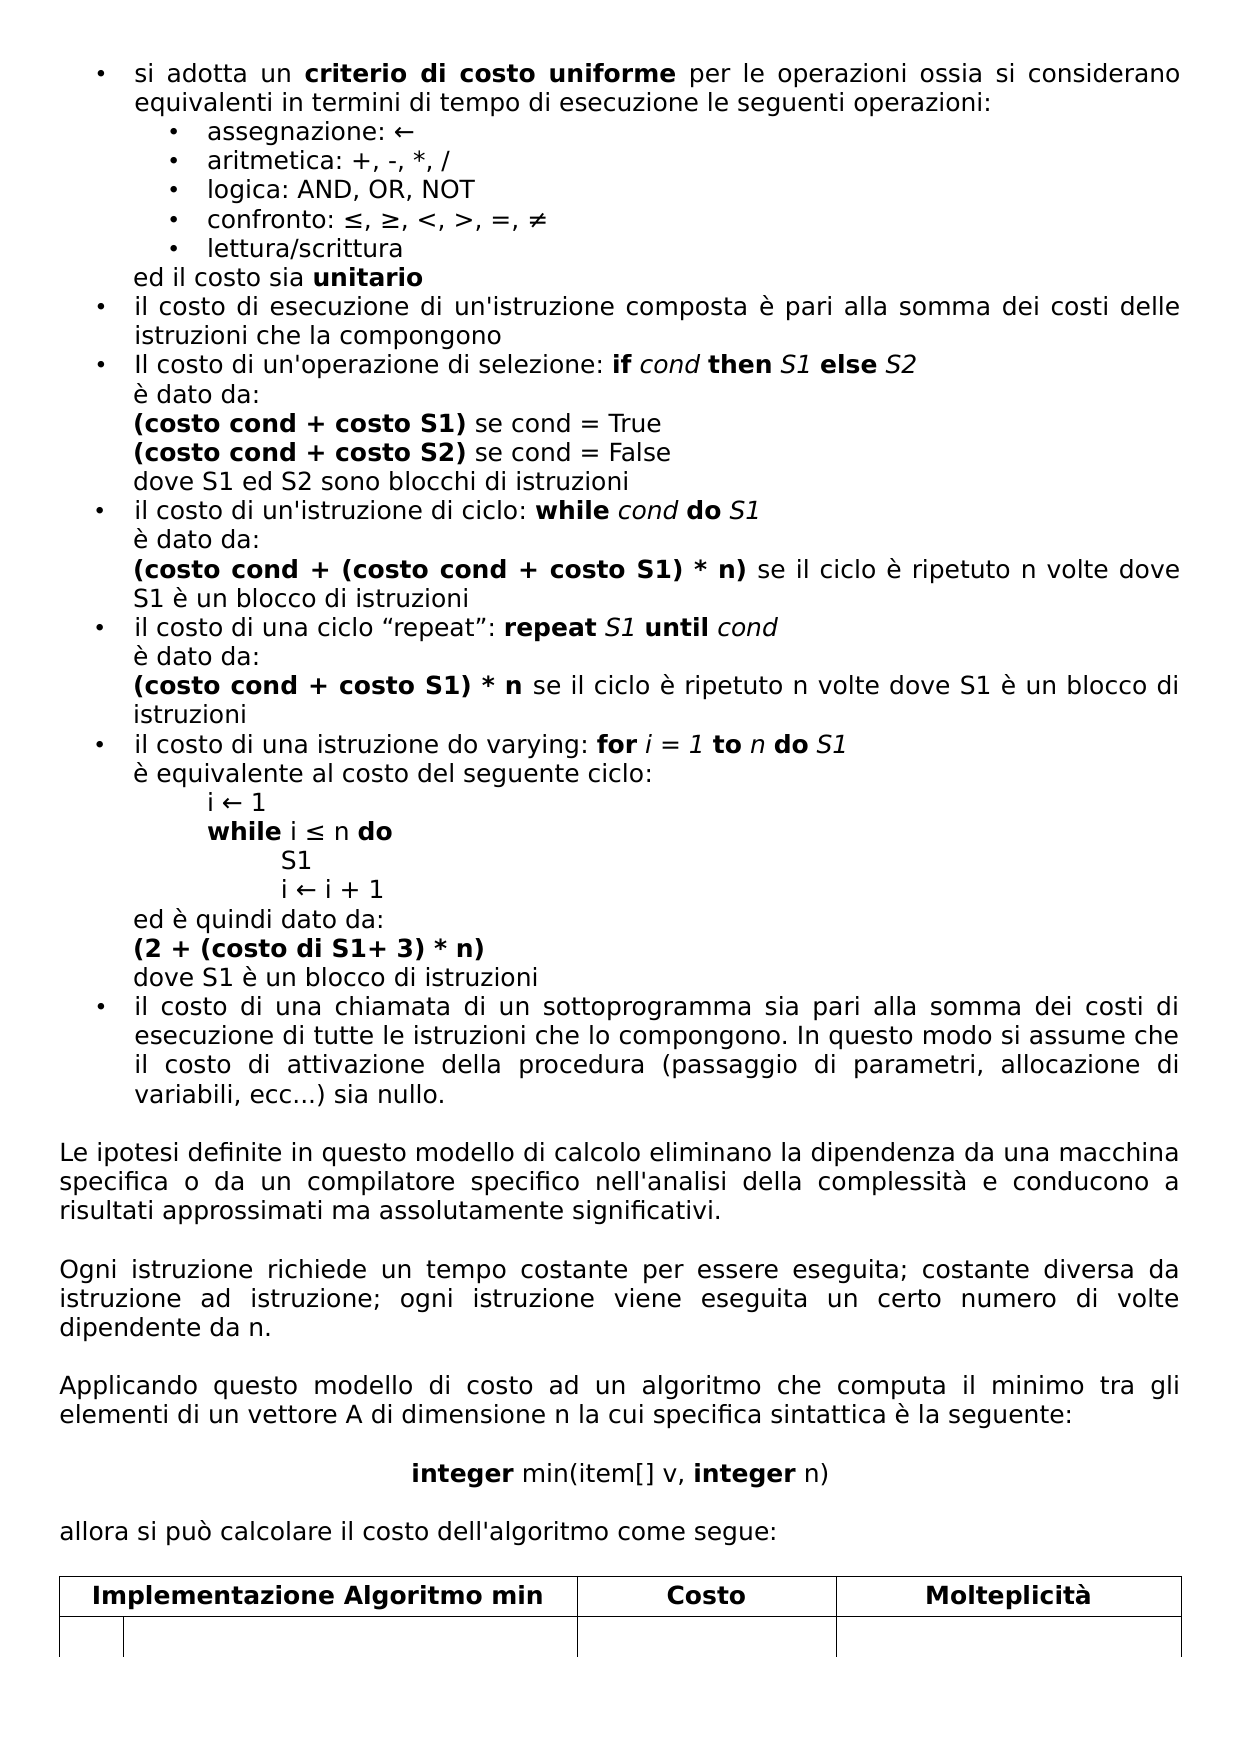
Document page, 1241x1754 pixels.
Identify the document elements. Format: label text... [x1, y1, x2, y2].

list S1 [243, 847, 1181, 876]
list assegnazione: ← [169, 117, 1181, 147]
list aritmetica: +, -, *, / [169, 147, 1181, 176]
table_cell [837, 1617, 1181, 1657]
list (costo cond + costo S2) se cond = False [95, 438, 1181, 467]
table_header Implementazione Algoritmo min [60, 1577, 577, 1616]
list ed è quindi dato da: [95, 905, 1181, 934]
list lettura/scrittura [169, 234, 1181, 263]
list è dato da: [95, 380, 1181, 409]
text Applicando questo modello di costo ad un algoritmo che computa il minimo tra gli elementi di un vettore A di dimensione n la cui specifica sintattica è la seguente: [59, 1372, 1181, 1430]
list Il costo di un'operazione di selezione: if cond then S1 else S2 [97, 351, 1181, 380]
list è dato da: [95, 526, 1181, 555]
table_header Molteplicità [837, 1577, 1181, 1616]
list i ← 1 [169, 788, 1181, 817]
list dove S1 ed S2 sono blocchi di istruzioni [95, 467, 1181, 497]
list while i ≤ n do [169, 817, 1181, 847]
table_header Costo [578, 1577, 836, 1616]
text integer min(item[] v, integer n) [59, 1459, 1181, 1488]
list si adotta un criterio di costo uniforme per le operazioni ossia si considerano equivalenti in termini di tempo di esecuzione le seguenti operazioni: [97, 59, 1181, 117]
list confronto: ≤, ≥, <, >, =, ≠ [169, 205, 1181, 234]
text allora si può calcolare il costo dell'algoritmo come segue: [59, 1517, 1181, 1547]
list (costo cond + (costo cond + costo S1) * n) se il ciclo è ripetuto n volte dove S1 è un blocco di istruzioni [95, 555, 1181, 613]
list il costo di una istruzione do varying: for i = 1 to n do S1 [95, 730, 1181, 759]
table_cell [60, 1617, 123, 1657]
list è dato da: [95, 642, 1181, 672]
text dove S1 è un blocco di istruzioni [59, 963, 1181, 992]
list (2 + (costo di S1+ 3) * n) [95, 934, 1181, 963]
list il costo di esecuzione di un'istruzione composta è pari alla somma dei costi delle istruzioni che la compongono [97, 292, 1181, 351]
list è equivalente al costo del seguente ciclo: [95, 759, 1181, 788]
list il costo di una chiamata di un sottoprogramma sia pari alla somma dei costi di esecuzione di tutte le istruzioni che lo compongono. In questo modo si assume che il costo di attivazione della procedura (passaggio di parametri, allocazione di variabili, ecc...) sia nullo. [97, 992, 1181, 1109]
table_cell [124, 1617, 577, 1657]
list ed il costo sia unitario [133, 263, 1181, 292]
text Le ipotesi definite in questo modello di calcolo eliminano la dipendenza da una macchina specifica o da un compilatore specifico nell'analisi della complessità e conducono a risultati approssimati ma assolutamente significativi. [59, 1138, 1181, 1226]
list il costo di un'istruzione di ciclo: while cond do S1 [95, 497, 1181, 526]
list logica: AND, OR, NOT [169, 176, 1181, 205]
text Ogni istruzione richiede un tempo costante per essere eseguita; costante diversa da istruzione ad istruzione; ogni istruzione viene eseguita un certo numero di volte dipendente da n. [59, 1255, 1181, 1342]
list (costo cond + costo S1) * n se il ciclo è ripetuto n volte dove S1 è un blocco di istruzioni [95, 672, 1181, 730]
table_cell [578, 1617, 836, 1657]
list il costo di una ciclo “repeat”: repeat S1 until cond [95, 613, 1181, 642]
list i ← i + 1 [243, 876, 1181, 905]
list (costo cond + costo S1) se cond = True [95, 409, 1181, 438]
